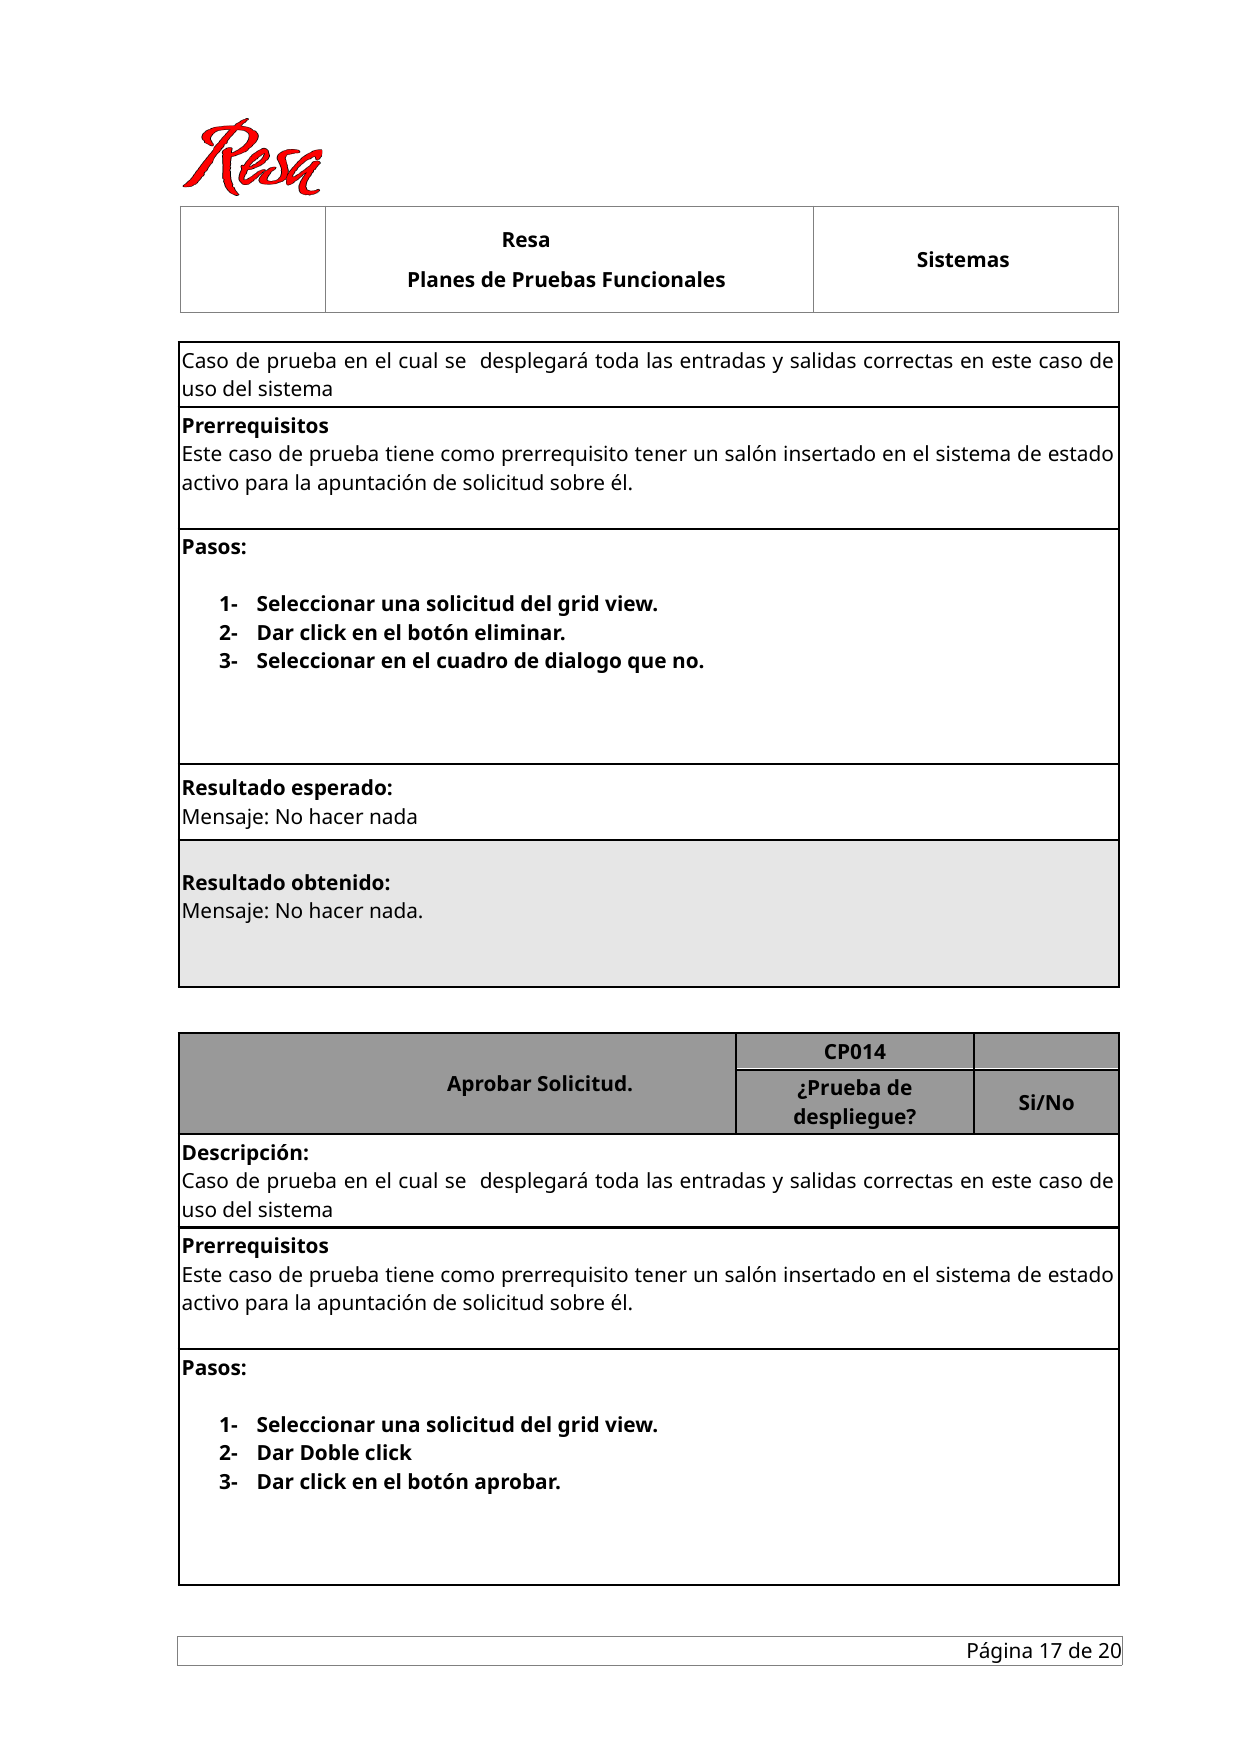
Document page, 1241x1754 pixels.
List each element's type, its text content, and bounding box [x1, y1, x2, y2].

table_cell Resultado obtenido: Mensaje: No hacer nada. [180, 841, 1118, 952]
table_cell Si/No [975, 1071, 1118, 1133]
table_cell Prerrequisitos Este caso de prueba tiene como prerrequisito tener un salón insertado en el sistema de estado activo para la apuntación de solicitud sobre él. [180, 408, 1118, 527]
table_cell Prerrequisitos Este caso de prueba tiene como prerrequisito tener un salón insertado en el sistema de estado activo para la apuntación de solicitud sobre él. [180, 1229, 1118, 1348]
table_cell ¿Prueba de despliegue? [737, 1071, 973, 1133]
table_cell Pasos: Seleccionar una solicitud del grid view. Dar click en el botón eliminar. Seleccionar en el cuadro de dialogo que no. < [180, 530, 1118, 763]
table_cell Pasos: Seleccionar una solicitud del grid view. Dar Doble click Dar click en el botón aprobar. < [180, 1350, 1118, 1583]
table_cell Descripción: Caso de prueba en el cual se desplegará toda las entradas y salidas correctas en este caso de uso del sistema [180, 1135, 1118, 1226]
table_header Aprobar Solicitud. [180, 1034, 735, 1133]
table_cell Caso de prueba en el cual se desplegará toda las entradas y salidas correctas en este caso de uso del sistema [180, 343, 1118, 406]
table_header [975, 1034, 1118, 1068]
table_header CP014 [737, 1034, 973, 1068]
table_cell [180, 952, 1118, 986]
table_cell Resultado esperado: Mensaje: No hacer nada [180, 765, 1118, 839]
